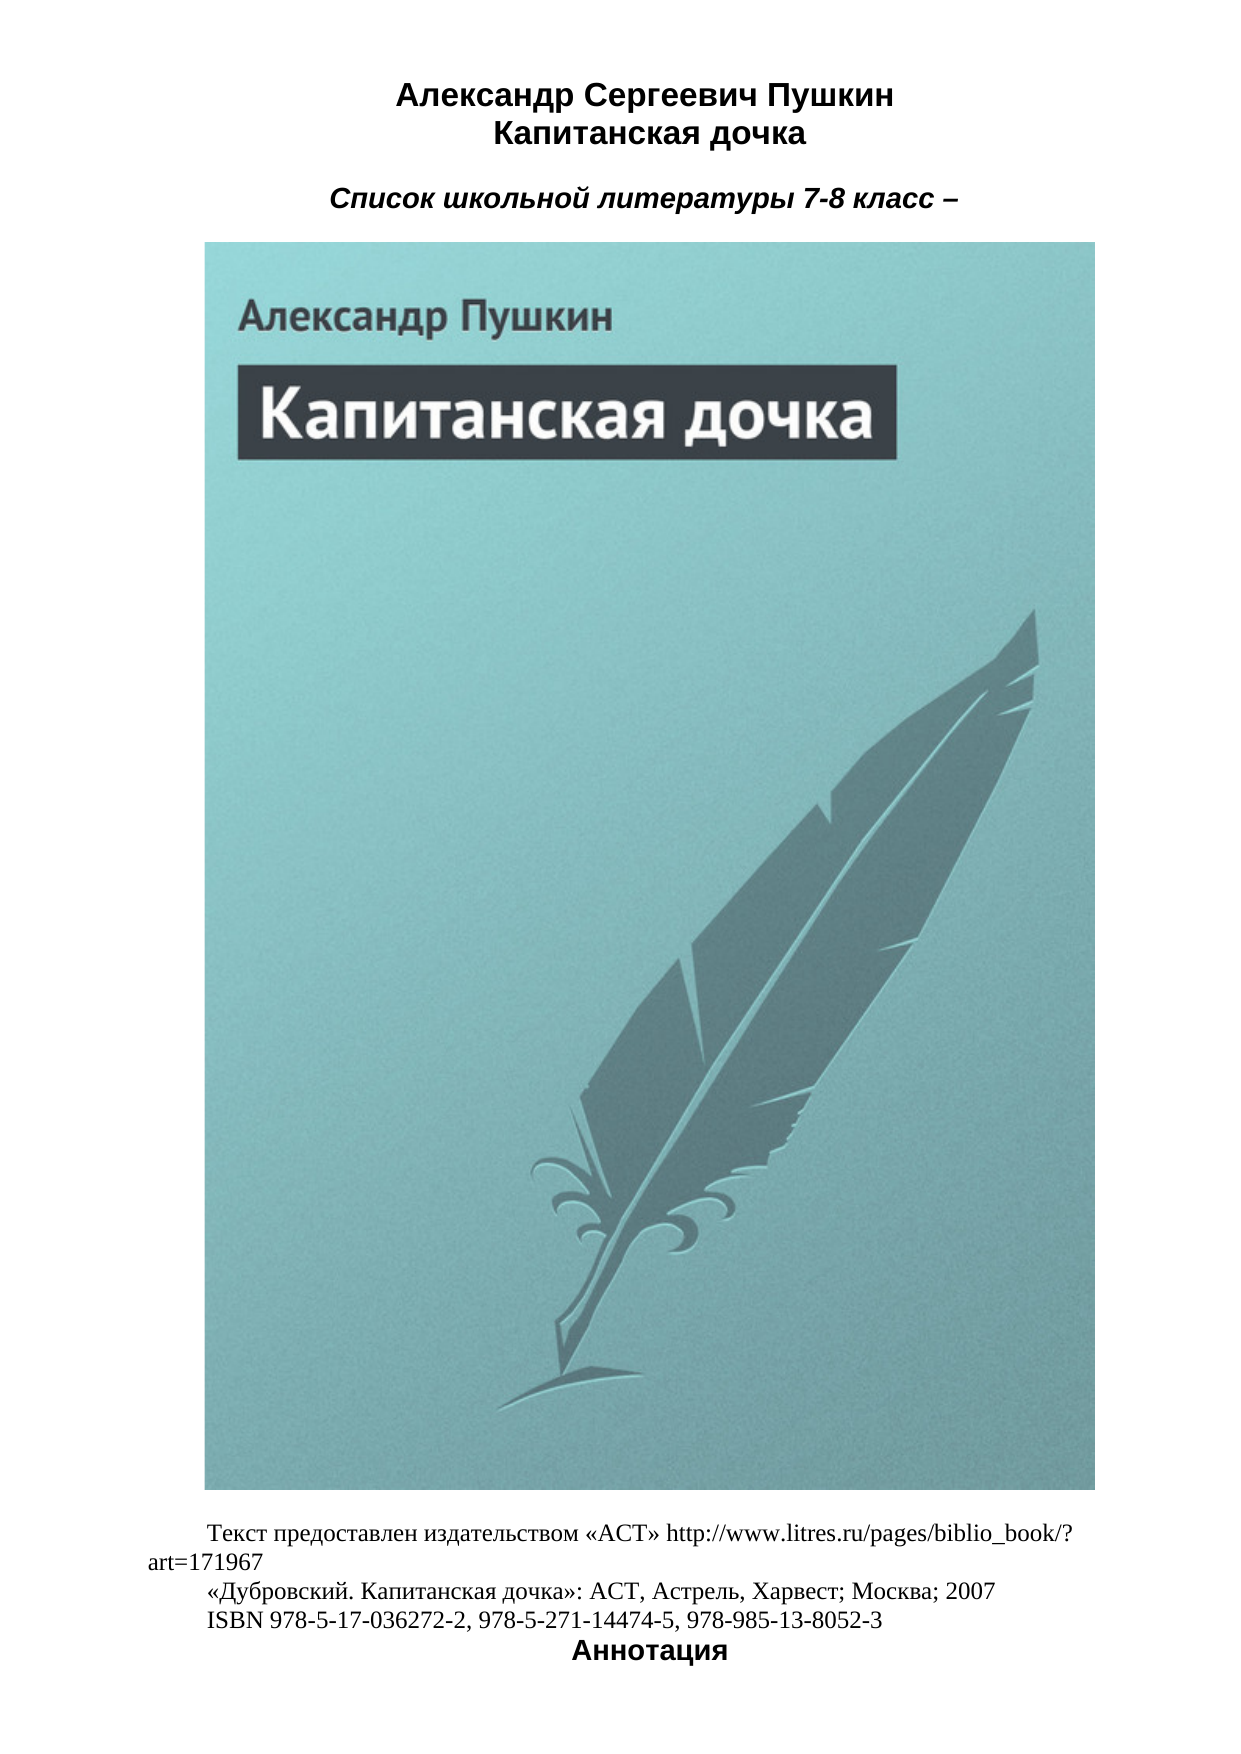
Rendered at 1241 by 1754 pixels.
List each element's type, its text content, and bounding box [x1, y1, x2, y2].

subtitle Александр Сергеевич Пушкин [148, 75, 1152, 113]
text «Дубровский. Капитанская дочка»: АСТ, Астрель, Харвест; Москва; 2007 [148, 1576, 1152, 1605]
text ISBN 978‑5‑17‑036272‑2, 978‑5‑271‑14474‑5, 978‑985‑13‑8052‑3 [148, 1605, 1152, 1633]
subtitle Аннотация [148, 1633, 1152, 1667]
subtitle Капитанская дочка [148, 113, 1152, 152]
subtitle Список школьной литературы 7-8 класс – [148, 181, 1152, 214]
text Текст предоставлен издательством «АСТ» http://www.litres.ru/pages/biblio_book/?art=171967 [148, 1518, 1152, 1576]
